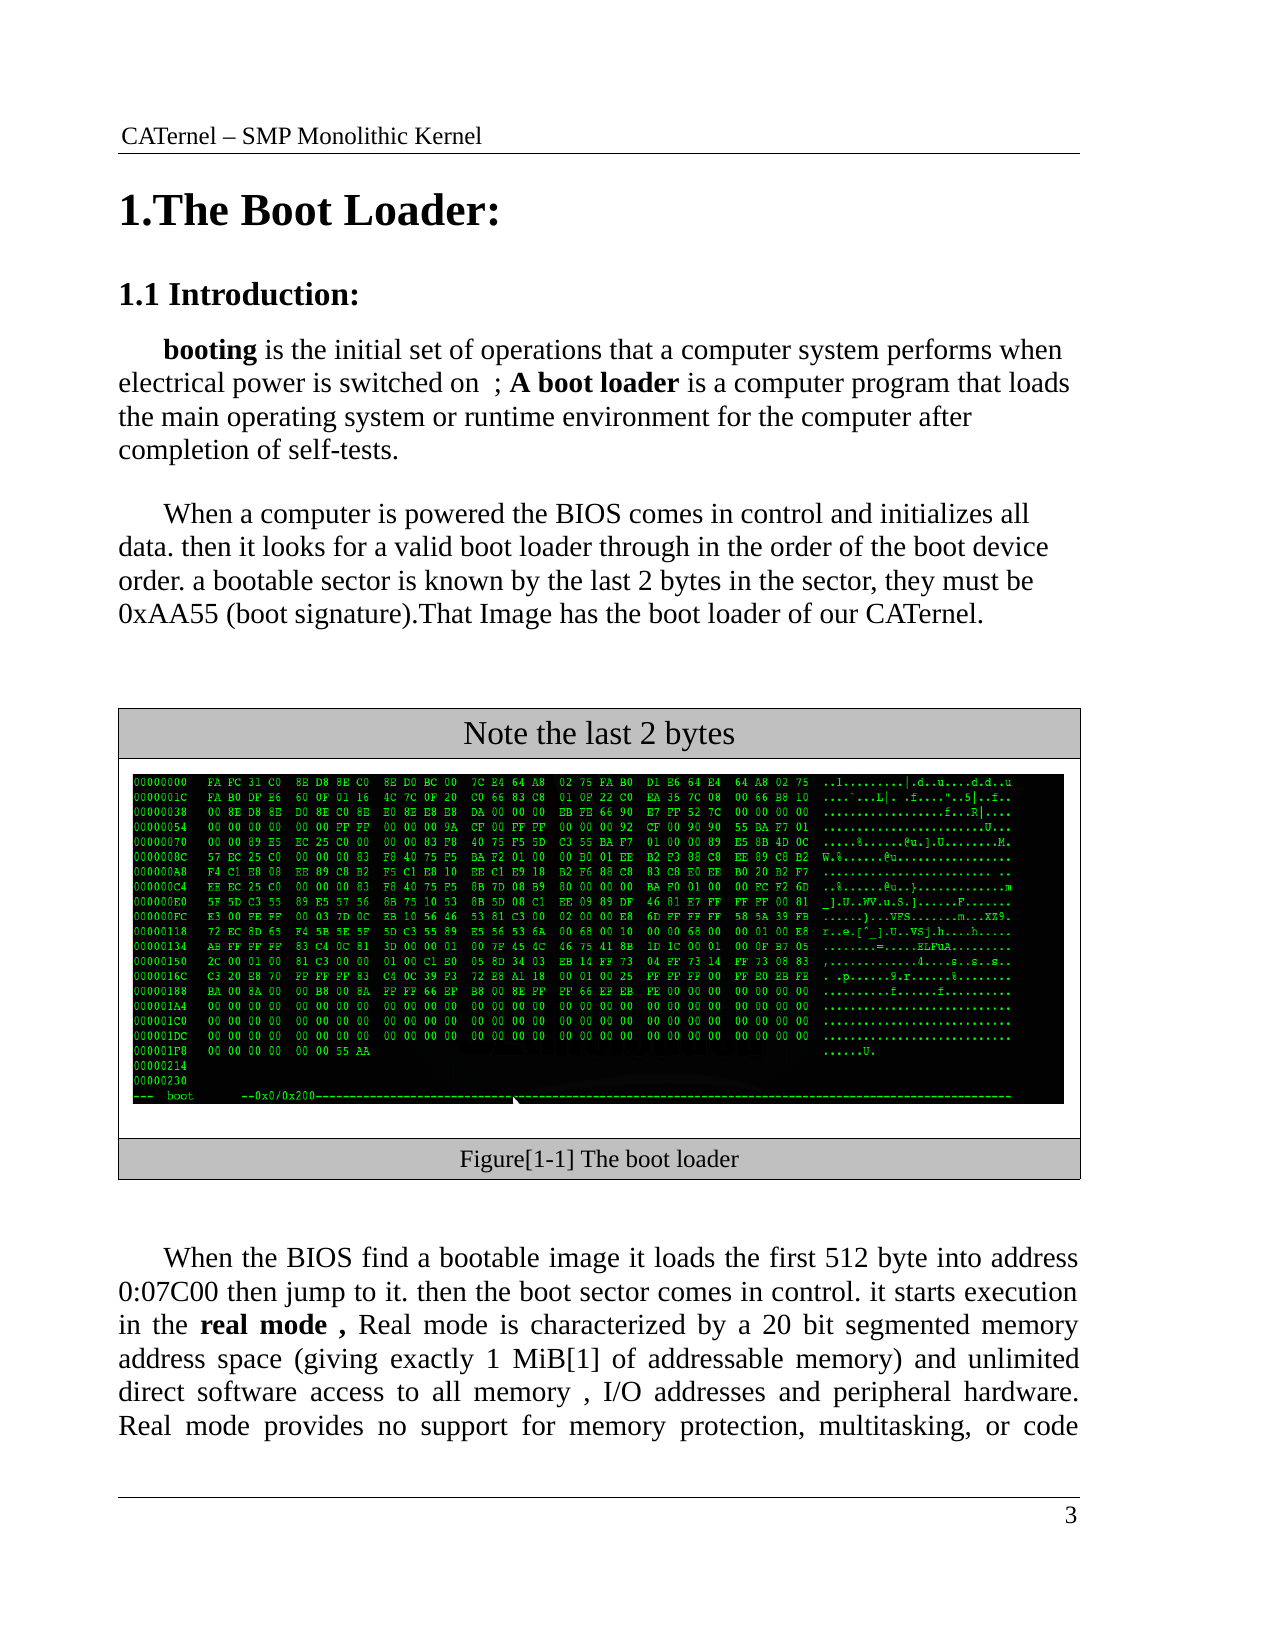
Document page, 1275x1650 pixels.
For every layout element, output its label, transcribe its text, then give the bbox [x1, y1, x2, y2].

table_header Note the last 2 bytes [119, 709, 1080, 758]
table_cell [119, 775, 1080, 1138]
text When a computer is powered the BIOS comes in control and initializes all data. then it looks for a valid boot loader through in the order of the boot device order. a bootable sector is known by the last 2 bytes in the sector, they must be 0xAA55 (boot signature).That Image has the boot loader of our CATernel. [118, 496, 1080, 630]
picture [132, 774, 1064, 1104]
table_cell Figure[1-1] The boot loader [119, 1139, 1080, 1179]
text 1.The Boot Loader: [118, 183, 1080, 236]
text When the BIOS find a bootable image it loads the first 512 byte into address 0:07C00 then jump to it. then the boot sector comes in control. it starts execution in the real mode , Real mode is characterized by a 20 bit segmented memory address space (giving exactly 1 MiB[1] of addressable memory) and unlimited direct software access to all memory , I/O addresses and peripheral hardware. Real mode provides no support for memory protection, multitasking, or code [118, 1240, 1080, 1441]
text 1.1 Introduction: [118, 274, 1080, 312]
text booting is the initial set of operations that a computer system performs when electrical power is switched on ; A boot loader is a computer program that loads the main operating system or runtime environment for the computer after completion of self-tests. [118, 332, 1080, 466]
table_cell [119, 759, 1080, 774]
